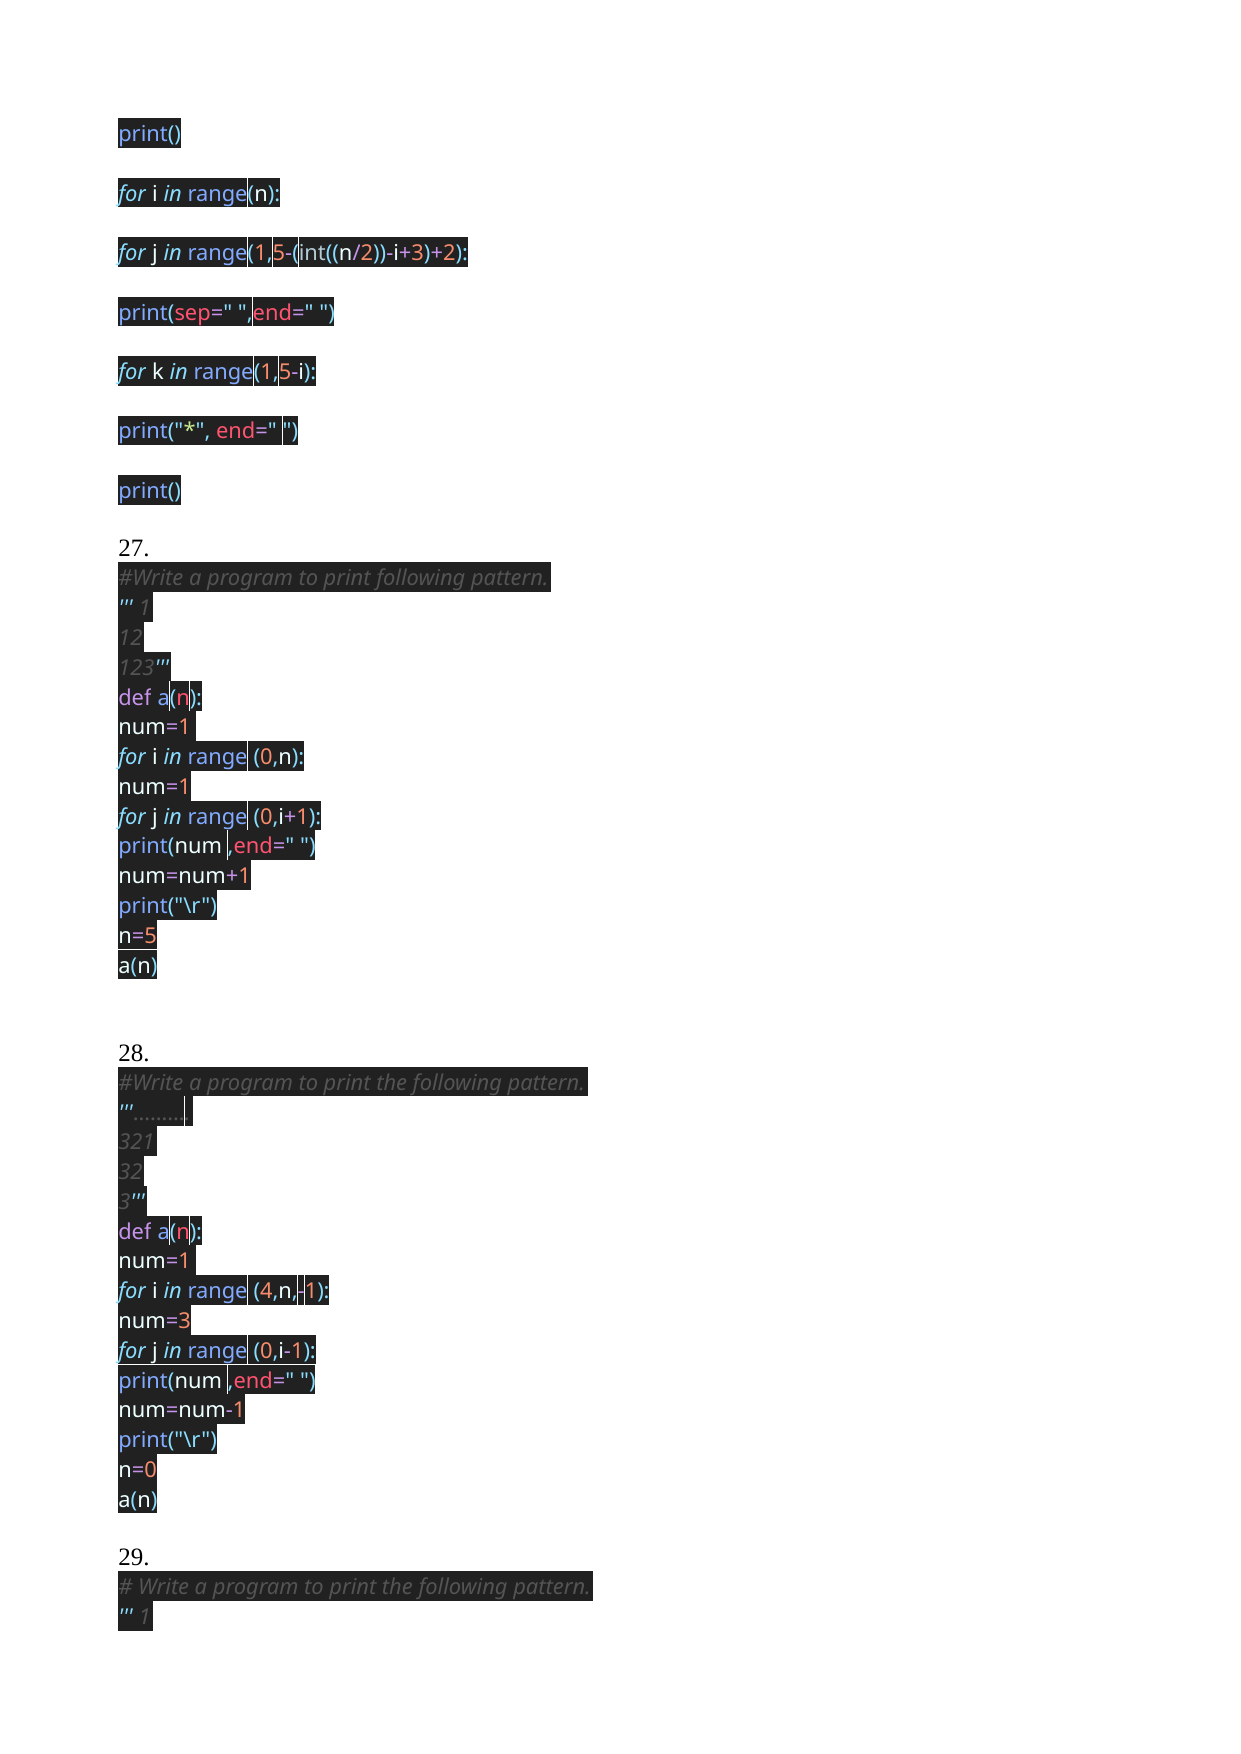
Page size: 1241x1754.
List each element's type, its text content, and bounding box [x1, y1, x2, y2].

text for j in range(1,5-(int((n/2))-i+3)+2): [118, 237, 1122, 267]
text a(n) [118, 949, 1122, 979]
text 321 [118, 1126, 1122, 1156]
text for i in range(n): [118, 178, 1122, 207]
text ''' 1 [118, 592, 1122, 622]
text print(num ,end=" ") [118, 1364, 1122, 1394]
text 123''' [118, 652, 1122, 681]
text num=num-1 [118, 1394, 1122, 1424]
text print("*", end=" ") [118, 416, 1122, 445]
text #Write a program to print the following pattern. [118, 1067, 1122, 1096]
text for i in range (4,n,-1): [118, 1275, 1122, 1305]
text num=1 [118, 771, 1122, 801]
text n=5 [118, 920, 1122, 949]
text num=1 [118, 711, 1122, 741]
text print() [118, 475, 1122, 505]
text 3''' [118, 1186, 1122, 1216]
text for j in range (0,i-1): [118, 1335, 1122, 1364]
text def a(n): [118, 681, 1122, 711]
text '''………. [118, 1096, 1122, 1126]
text for i in range (0,n): [118, 741, 1122, 771]
text #Write a program to print following pattern. [118, 562, 1122, 592]
text 27. [118, 533, 1122, 562]
text for k in range(1,5-i): [118, 356, 1122, 386]
text num=1 [118, 1245, 1122, 1275]
text 28. [118, 1038, 1122, 1067]
text # Write a program to print the following pattern. [118, 1571, 1122, 1601]
text print("\r") [118, 890, 1122, 920]
text num=3 [118, 1305, 1122, 1335]
text ''' 1 [118, 1601, 1122, 1631]
text 12 [118, 622, 1122, 652]
text num=num+1 [118, 860, 1122, 890]
text 29. [118, 1542, 1122, 1571]
text print(sep=" ",end=" ") [118, 297, 1122, 326]
text n=0 [118, 1454, 1122, 1484]
text print() [118, 118, 1122, 148]
text print("\r") [118, 1424, 1122, 1454]
text 32 [118, 1156, 1122, 1186]
text def a(n): [118, 1216, 1122, 1245]
text a(n) [118, 1484, 1122, 1513]
text print(num ,end=" ") [118, 830, 1122, 860]
text for j in range (0,i+1): [118, 801, 1122, 830]
